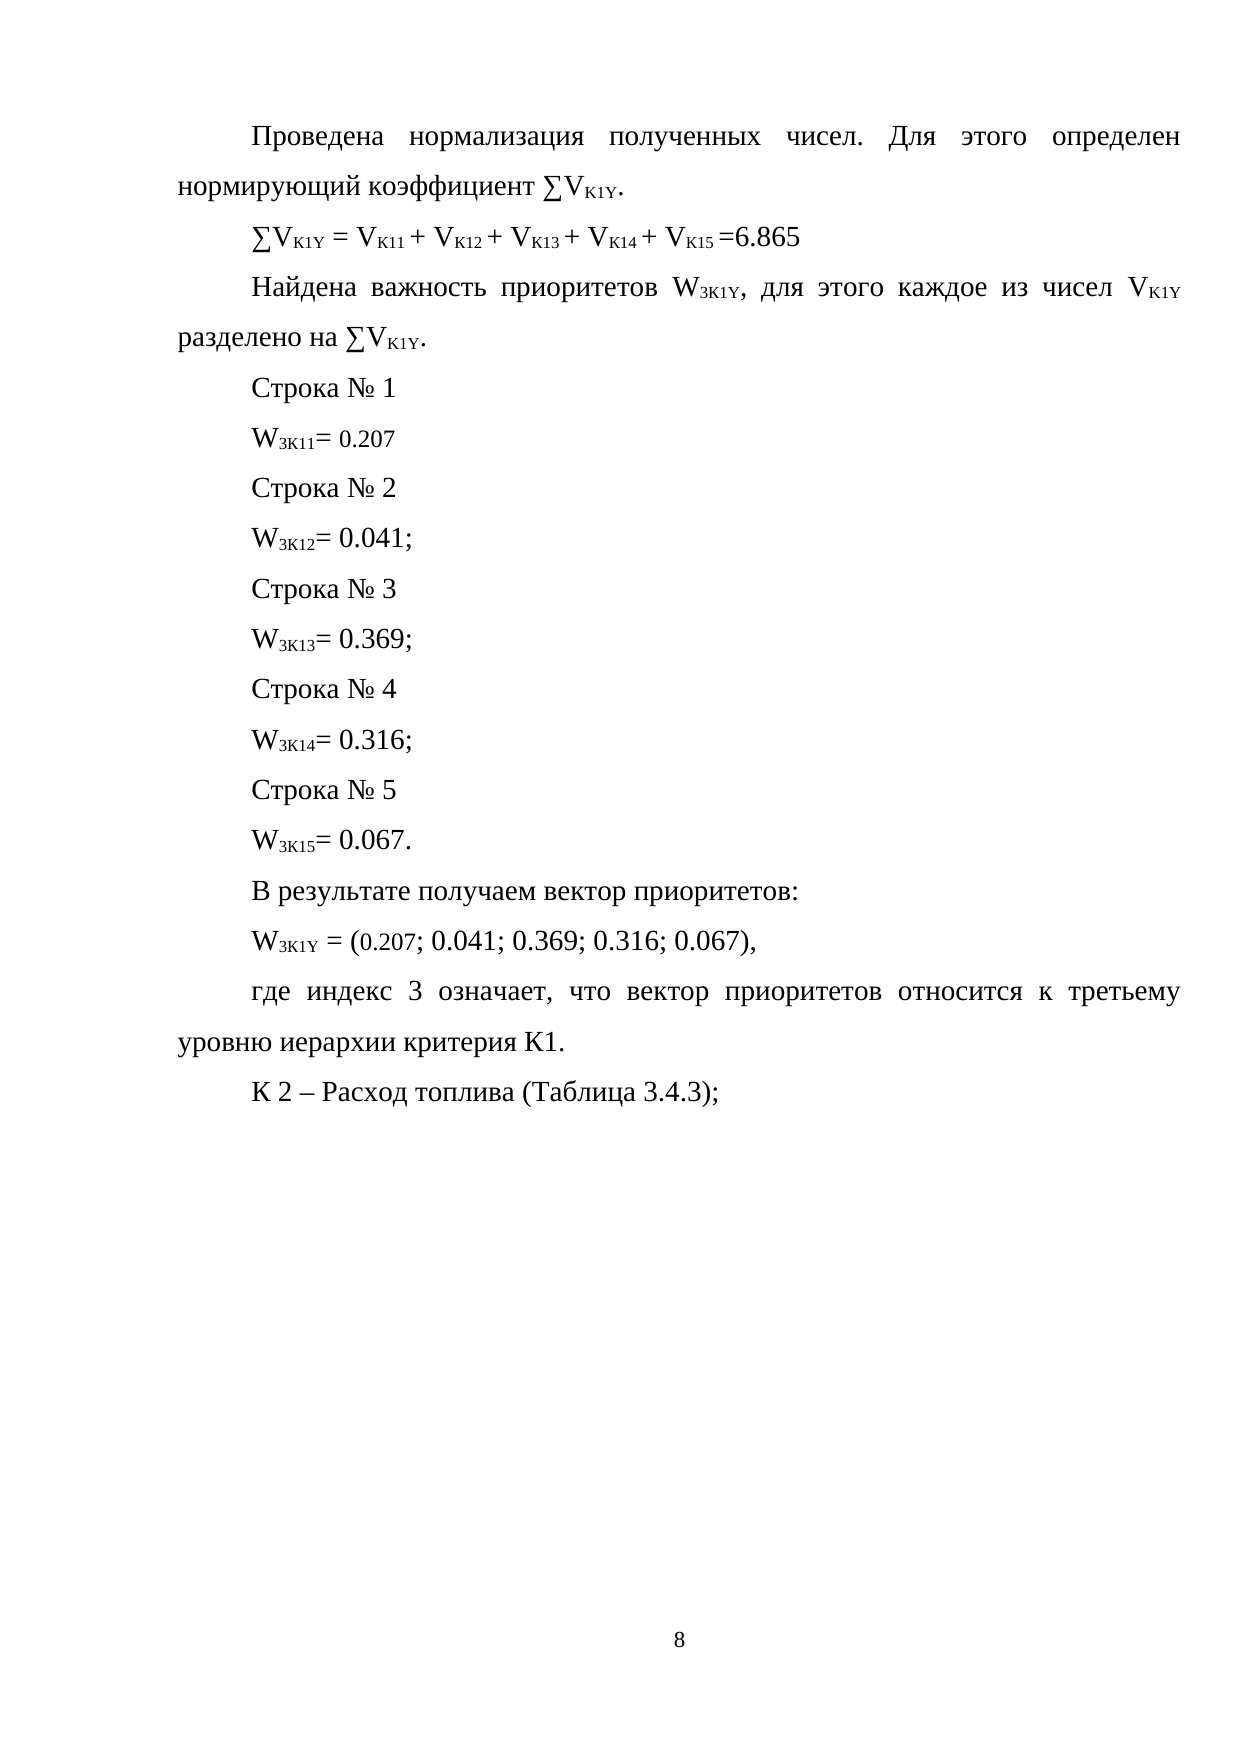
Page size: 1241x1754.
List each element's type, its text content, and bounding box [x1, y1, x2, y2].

text W3К13= 0.369; [177, 621, 1181, 655]
text W3К1Y = (0.207; 0.041; 0.369; 0.316; 0.067), [177, 923, 1181, 957]
text Найдена важность приоритетов W3К1Y, для этого каждое из чисел VK1Y разделено на ∑VK1Y. [177, 269, 1181, 353]
text W3К12= 0.041; [177, 521, 1181, 554]
text В результате получаем вектор приоритетов: [177, 873, 1181, 906]
text Проведена нормализация полученных чисел. Для этого определен нормирующий коэффициент ∑VK1Y. [177, 118, 1181, 202]
text где индекс 3 означает, что вектор приоритетов относится к третьему уровню иерархии критерия К1. [177, 973, 1181, 1057]
text Строка № 4 [177, 672, 1181, 705]
text Строка № 3 [177, 571, 1181, 604]
text W3К15= 0.067. [177, 822, 1181, 856]
text Строка № 1 [177, 370, 1181, 403]
text W3К11= 0.207 [177, 420, 1181, 453]
text ∑VК1Y = VК11 + VК12 + VК13 + VК14 + VК15 =6.865 [177, 219, 1181, 252]
text Строка № 2 [177, 470, 1181, 504]
text W3К14= 0.316; [177, 722, 1181, 755]
text Строка № 5 [177, 772, 1181, 806]
text К 2 – Расход топлива (Таблица 3.4.3); [177, 1074, 1181, 1108]
